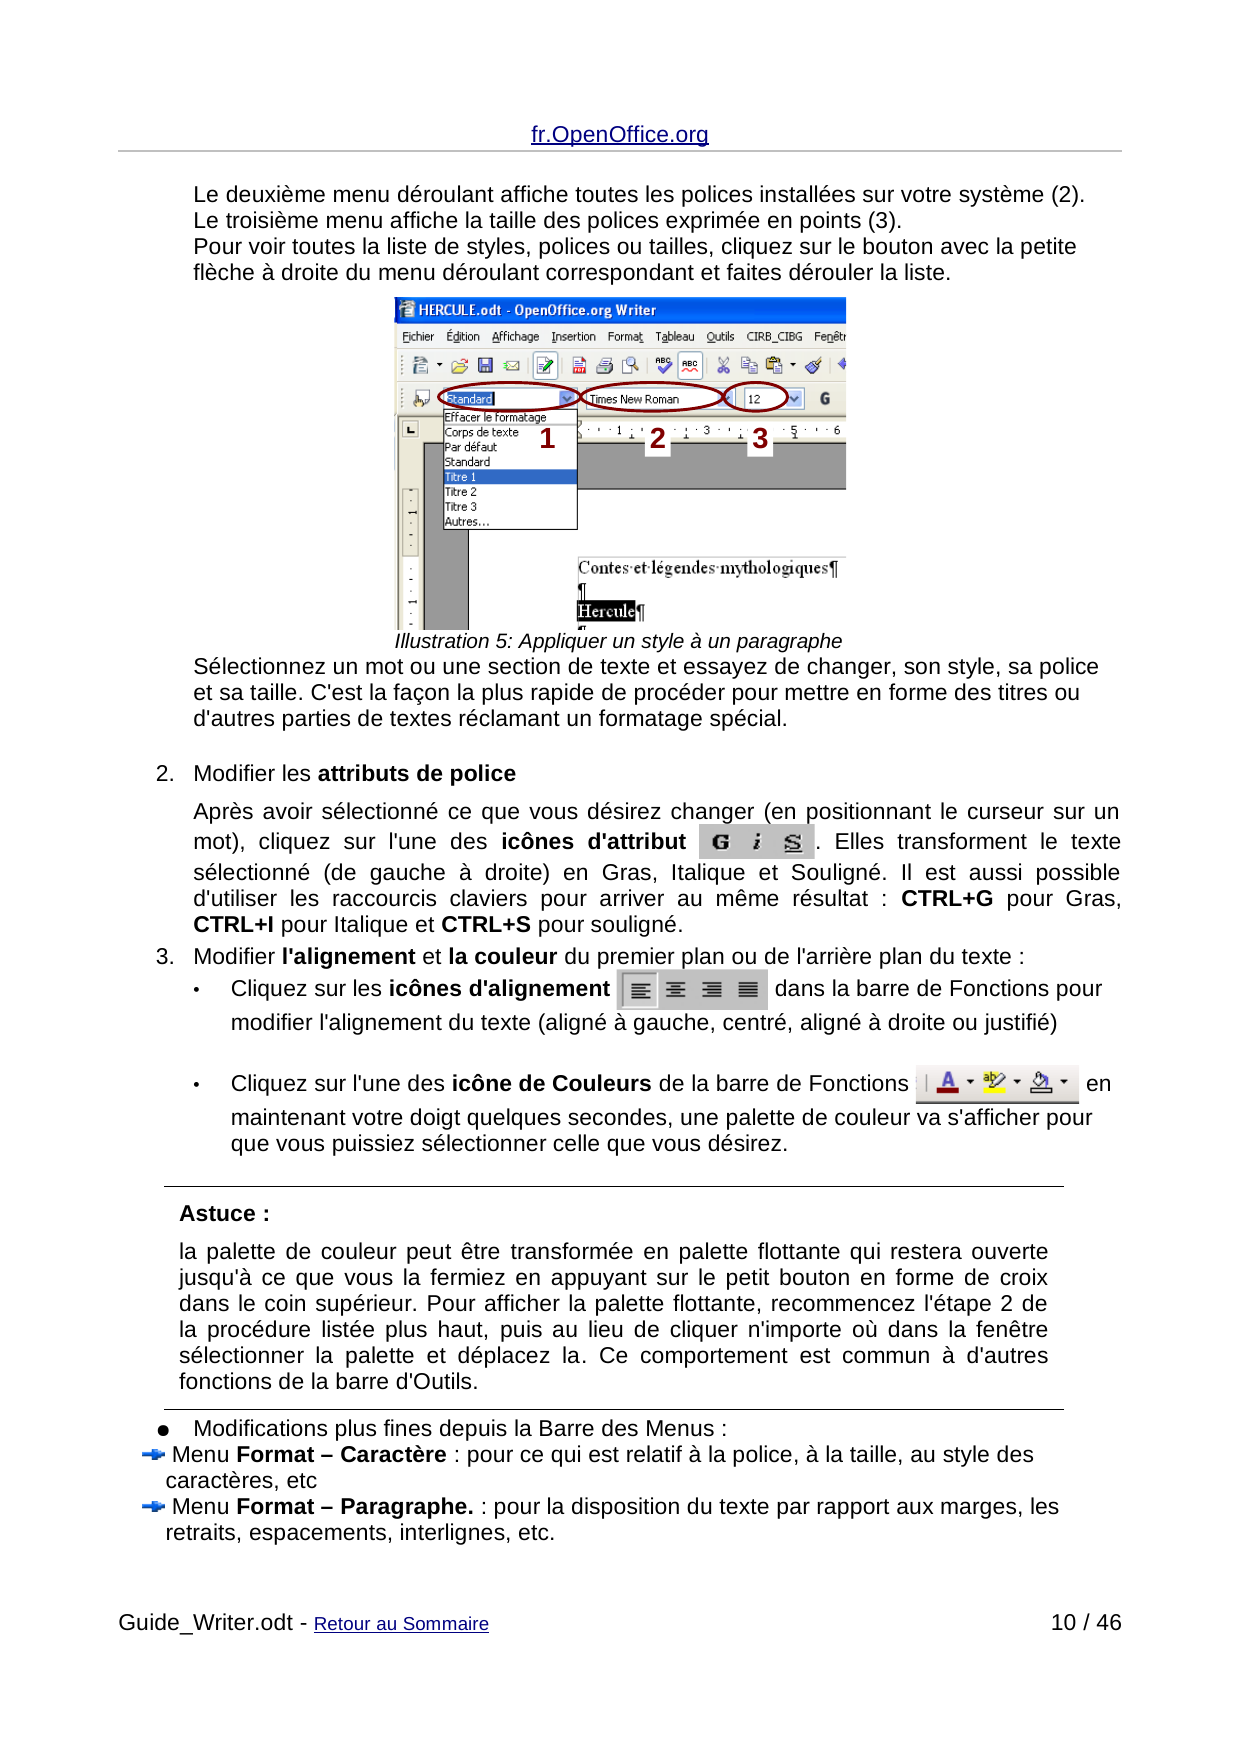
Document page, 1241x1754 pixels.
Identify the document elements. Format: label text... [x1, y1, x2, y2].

list Sélectionnez un mot ou une section de texte et essayez de changer, son style, sa police et sa taille. C'est la façon la plus rapide de procéder pour mettre en forme des titres ou d'autres parties de textes réclamant un formatage spécial. [156, 315, 1122, 731]
list Le deuxième menu déroulant affiche toutes les polices installées sur votre système (2). Le troisième menu affiche la taille des polices exprimée en points (3). Pour voir toutes la liste de styles, polices ou tailles, cliquez sur le bouton avec la petite flèche à droite du menu déroulant correspondant et faites dérouler la liste. [156, 182, 1122, 286]
list Cliquez sur l'une des icône de Couleurs de la barre de Fonctions en maintenant votre doigt quelques secondes, une palette de couleur va s'afficher pour que vous puissiez sélectionner celle que vous désirez. [193, 1065, 1122, 1156]
list Modifier l'alignement et la couleur du premier plan ou de l'arrière plan du texte : [156, 943, 1122, 969]
text Astuce : [164, 1187, 1064, 1223]
list Après avoir sélectionné ce que vous désirez changer (en positionnant le curseur sur un mot), cliquez sur l'une des icônes d'attribut . Elles transforment le texte sélectionné (de gauche à droite) en Gras, Italique et Souligné. Il est aussi possible d'utiliser les raccourcis claviers pour arriver au même résultat : CTRL+G pour Gras, CTRL+I pour Italique et CTRL+S pour souligné. [156, 799, 1122, 937]
picture [394, 297, 847, 630]
picture [616, 969, 768, 1010]
list Modifications plus fines depuis la Barre des Menus : [156, 1415, 1122, 1441]
picture [699, 824, 815, 859]
list Illustration 5: Appliquer un style à un paragraphe [394, 630, 846, 653]
picture [142, 1449, 165, 1460]
picture [915, 1065, 1080, 1104]
list Menu Format – Paragraphe. : pour la disposition du texte par rapport aux marges, les retraits, espacements, interlignes, etc. [142, 1493, 1122, 1546]
picture [142, 1501, 165, 1512]
text la palette de couleur peut être transformée en palette flottante qui restera ouverte jusqu'à ce que vous la fermiez en appuyant sur le petit bouton en forme de croix dans le coin supérieur. Pour afficher la palette flottante, recommencez l'étape 2 de la procédure listée plus haut, puis au lieu de cliquer n'importe où dans la fenêtre sélectionner la palette et déplacez la. Ce comportement est commun à d'autres fonctions de la barre d'Outils. [164, 1223, 1064, 1409]
list Menu Format – Caractère : pour ce qui est relatif à la police, à la taille, au style des caractères, etc [142, 1441, 1122, 1493]
list Cliquez sur les icônes d'alignement dans la barre de Fonctions pour modifier l'alignement du texte (aligné à gauche, centré, aligné à droite ou justifié) [193, 969, 1122, 1036]
list Modifier les attributs de police [156, 761, 1122, 787]
